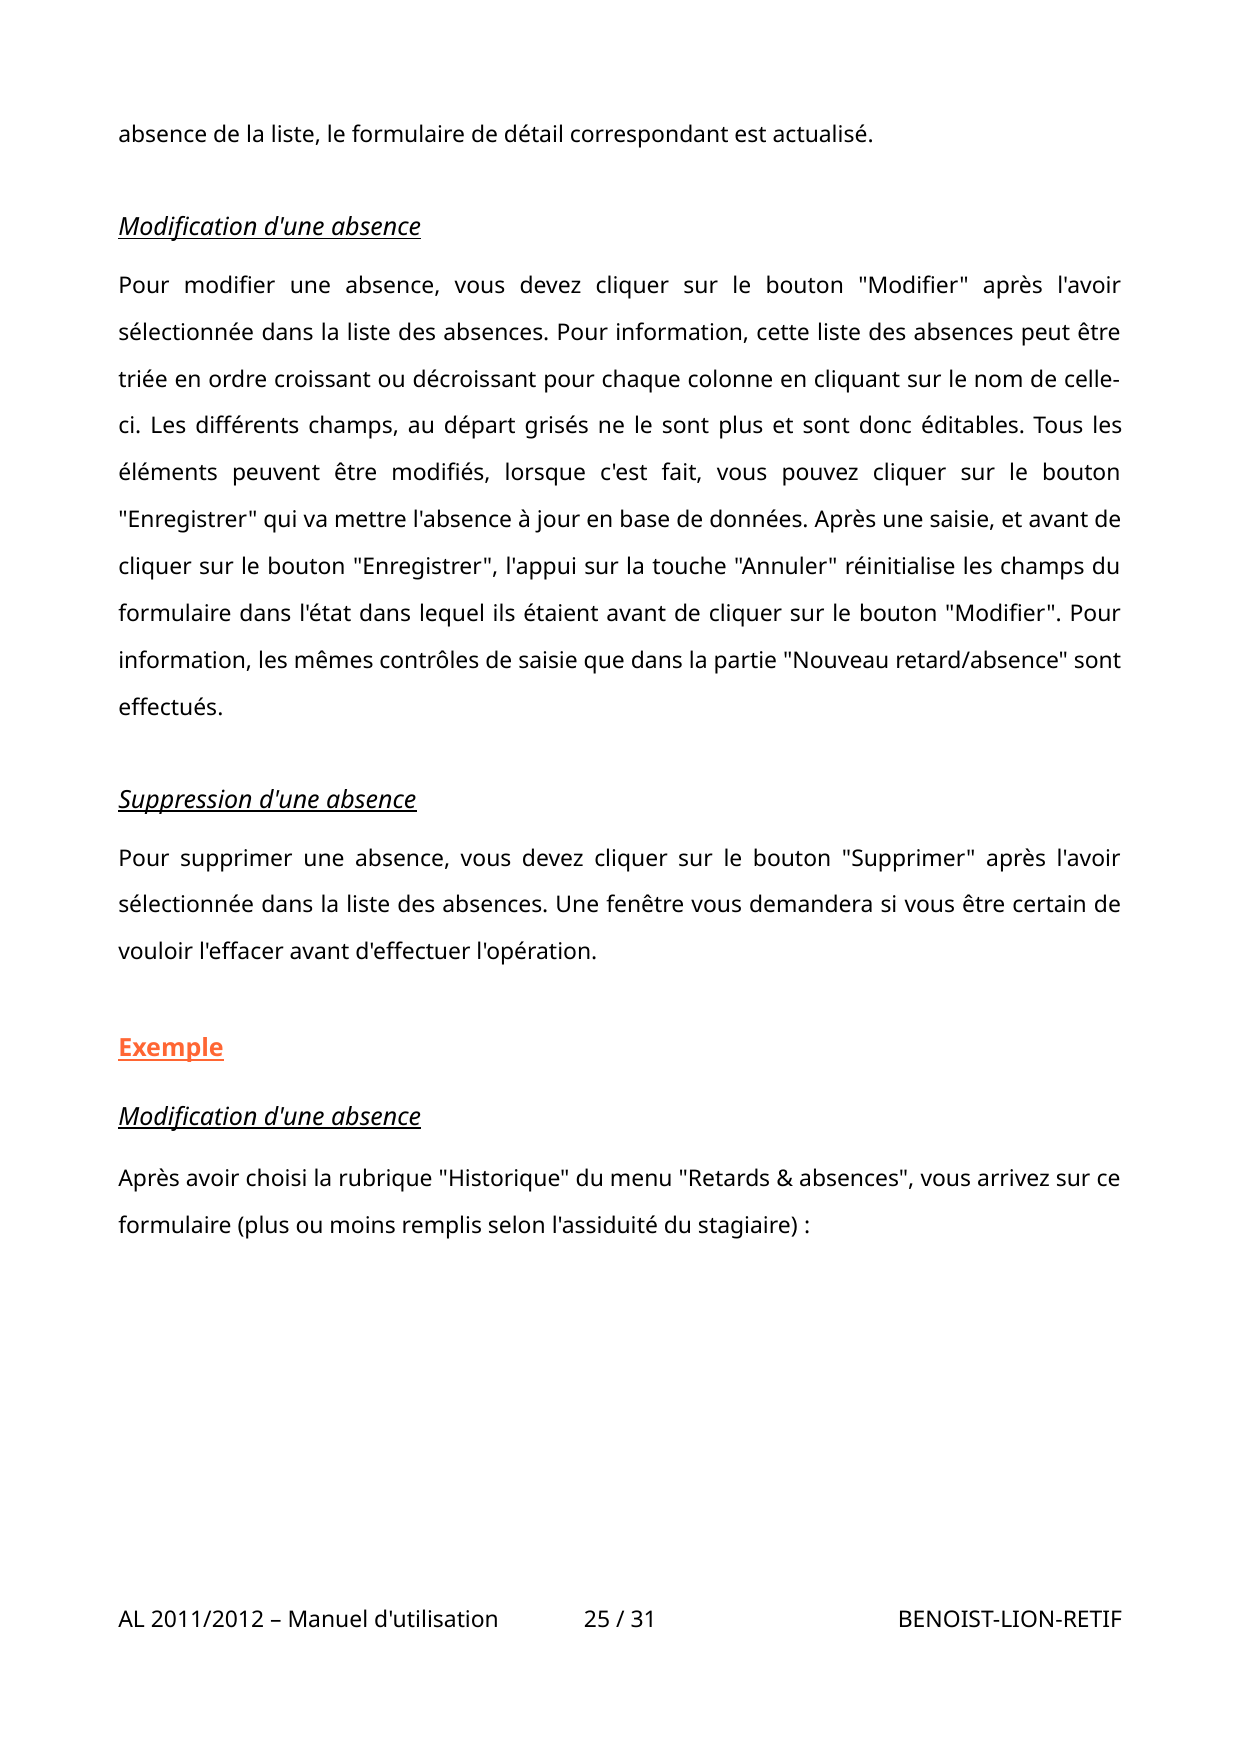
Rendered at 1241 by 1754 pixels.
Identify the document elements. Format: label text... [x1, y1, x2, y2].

text Pour modifier une absence, vous devez cliquer sur le bouton "Modifier" après l'avoir sélectionnée dans la liste des absences. Pour information, cette liste des absences peut être triée en ordre croissant ou décroissant pour chaque colonne en cliquant sur le nom de celle-ci. Les différents champs, au départ grisés ne le sont plus et sont donc éditables. Tous les éléments peuvent être modifiés, lorsque c'est fait, vous pouvez cliquer sur le bouton "Enregistrer" qui va mettre l'absence à jour en base de données. Après une saisie, et avant de cliquer sur le bouton "Enregistrer", l'appui sur la touche "Annuler" réinitialise les champs du formulaire dans l'état dans lequel ils étaient avant de cliquer sur le bouton "Modifier". Pour information, les mêmes contrôles de saisie que dans la partie "Nouveau retard/absence" sont effectués. [118, 269, 1122, 722]
text Pour supprimer une absence, vous devez cliquer sur le bouton "Supprimer" après l'avoir sélectionnée dans la liste des absences. Une fenêtre vous demandera si vous être certain de vouloir l'effacer avant d'effectuer l'opération. [118, 841, 1122, 966]
subtitle Modification d'une absence [118, 202, 1122, 244]
subtitle Suppression d'une absence [118, 775, 1122, 816]
subtitle Modification d'une absence [118, 1098, 1122, 1132]
text absence de la liste, le formulaire de détail correspondant est actualisé. [118, 118, 1122, 149]
text Après avoir choisi la rubrique "Historique" du menu "Retards & absences", vous arrivez sur ce formulaire (plus ou moins remplis selon l'assiduité du stagiaire) : [118, 1162, 1122, 1240]
subtitle Exemple [118, 1024, 1122, 1065]
